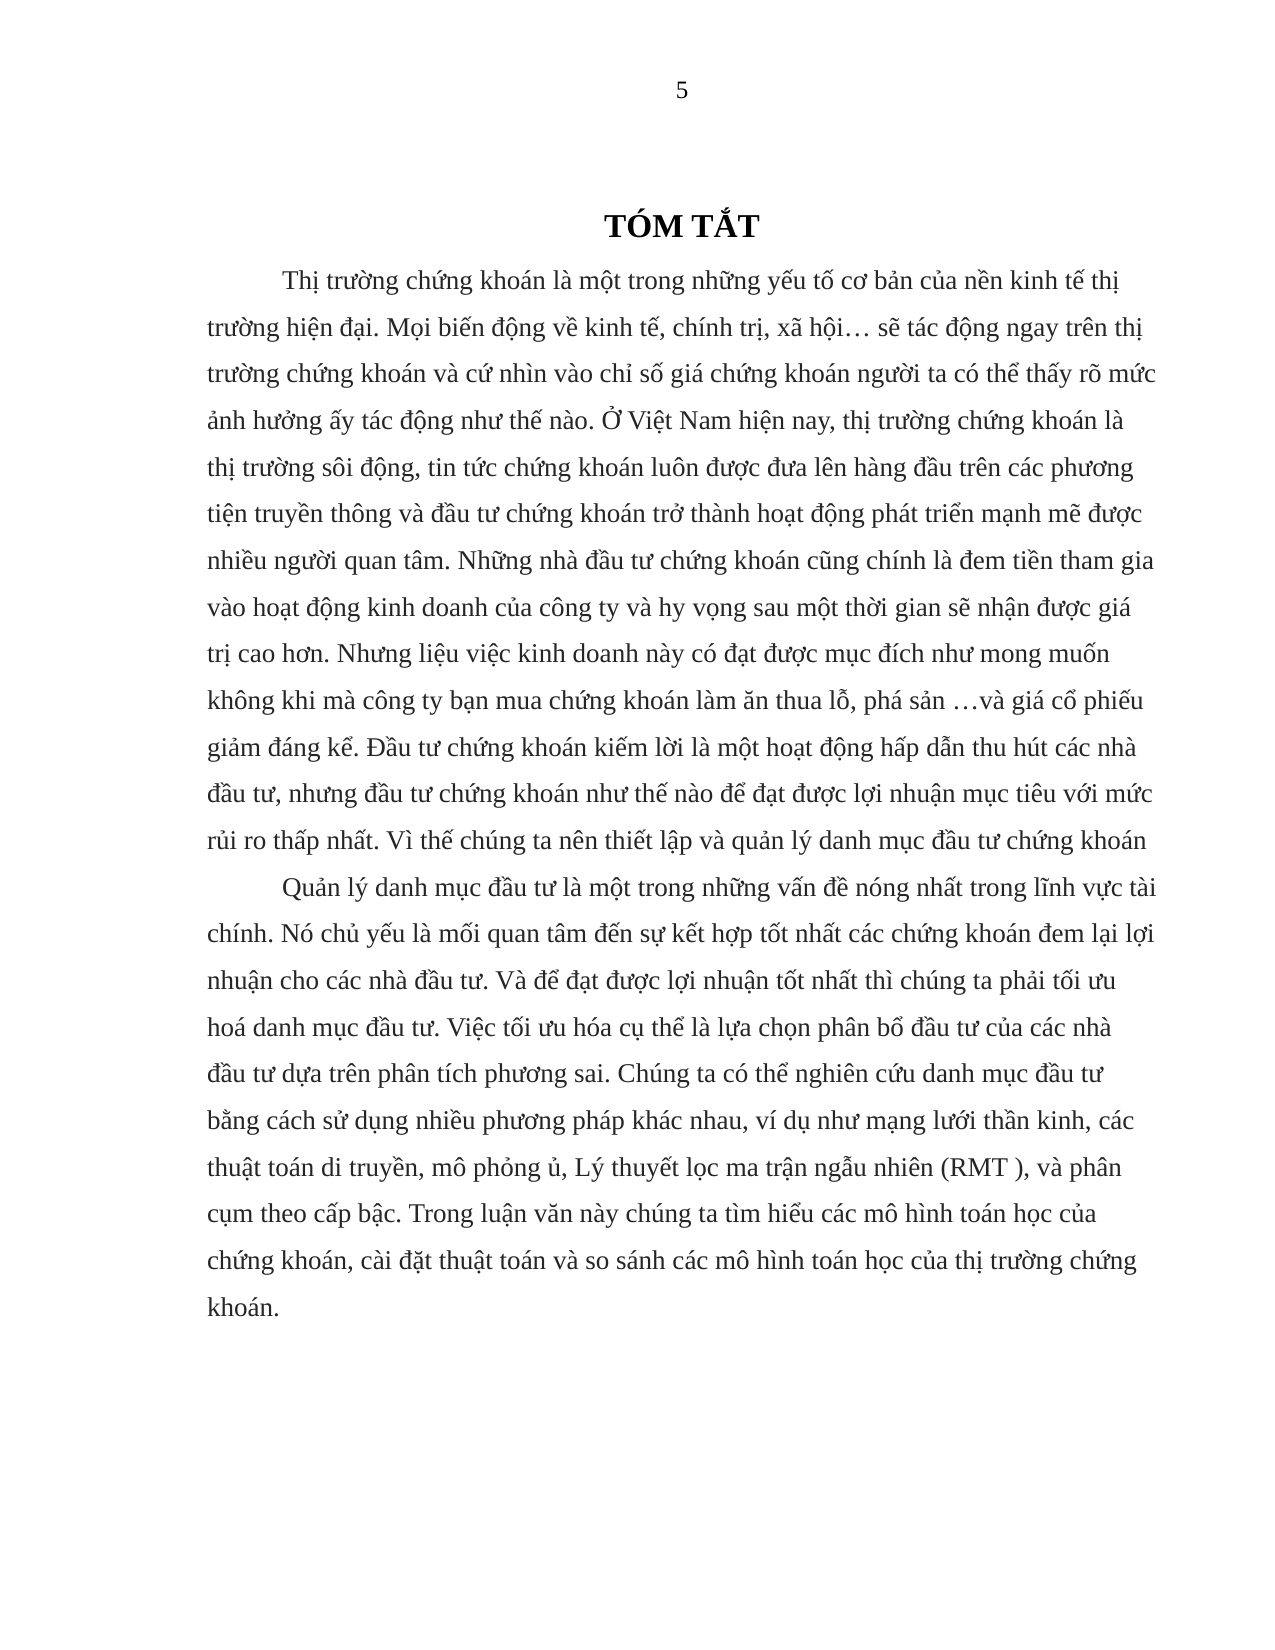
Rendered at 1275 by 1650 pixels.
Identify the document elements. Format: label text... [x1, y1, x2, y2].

text Thị trường chứng khoán là một trong những yếu tố cơ bản của nền kinh tế thị trường hiện đại. Mọi biến động về kinh tế, chính trị, xã hội… sẽ tác động ngay trên thị trường chứng khoán và cứ nhìn vào chỉ số giá chứng khoán người ta có thể thấy rõ mức ảnh hưởng ấy tác động như thế nào. Ở Việt Nam hiện nay, thị trường chứng khoán là thị trường sôi động, tin tức chứng khoán luôn được đưa lên hàng đầu trên các phương tiện truyền thông và đầu tư chứng khoán trở thành hoạt động phát triển mạnh mẽ được nhiều người quan tâm. Những nhà đầu tư chứng khoán cũng chính là đem tiền tham gia vào hoạt động kinh doanh của công ty và hy vọng sau một thời gian sẽ nhận được giá trị cao hơn. Nhưng liệu việc kinh doanh này có đạt được mục đích như mong muốn không khi mà công ty bạn mua chứng khoán làm ăn thua lỗ, phá sản …và giá cổ phiếu giảm đáng kể. Đầu tư chứng khoán kiếm lời là một hoạt động hấp dẫn thu hút các nhà đầu tư, nhưng đầu tư chứng khoán như thế nào để đạt được lợi nhuận mục tiêu với mức rủi ro thấp nhất. Vì thế chúng ta nên thiết lập và quản lý danh mục đầu tư chứng khoán [207, 264, 1157, 855]
text TÓM TẮT [207, 207, 1157, 245]
text Quản lý danh mục đầu tư là một trong những vấn đề nóng nhất trong lĩnh vực tài chính. Nó chủ yếu là mối quan tâm đến sự kết hợp tốt nhất các chứng khoán đem lại lợi nhuận cho các nhà đầu tư. Và để đạt được lợi nhuận tốt nhất thì chúng ta phải tối ưu hoá danh mục đầu tư. Việc tối ưu hóa cụ thể là lựa chọn phân bổ đầu tư của các nhà đầu tư dựa trên phân tích phương sai. Chúng ta có thể nghiên cứu danh mục đầu tư bằng cách sử dụng nhiều phương pháp khác nhau, ví dụ như mạng lưới thần kinh, các thuật toán di truyền, mô phỏng ủ, Lý thuyết lọc ma trận ngẫu nhiên (RMT ), và phân cụm theo cấp bậc. Trong luận văn này chúng ta tìm hiểu các mô hình toán học của chứng khoán, cài đặt thuật toán và so sánh các mô hình toán học của thị trường chứng khoán. [207, 871, 1157, 1322]
